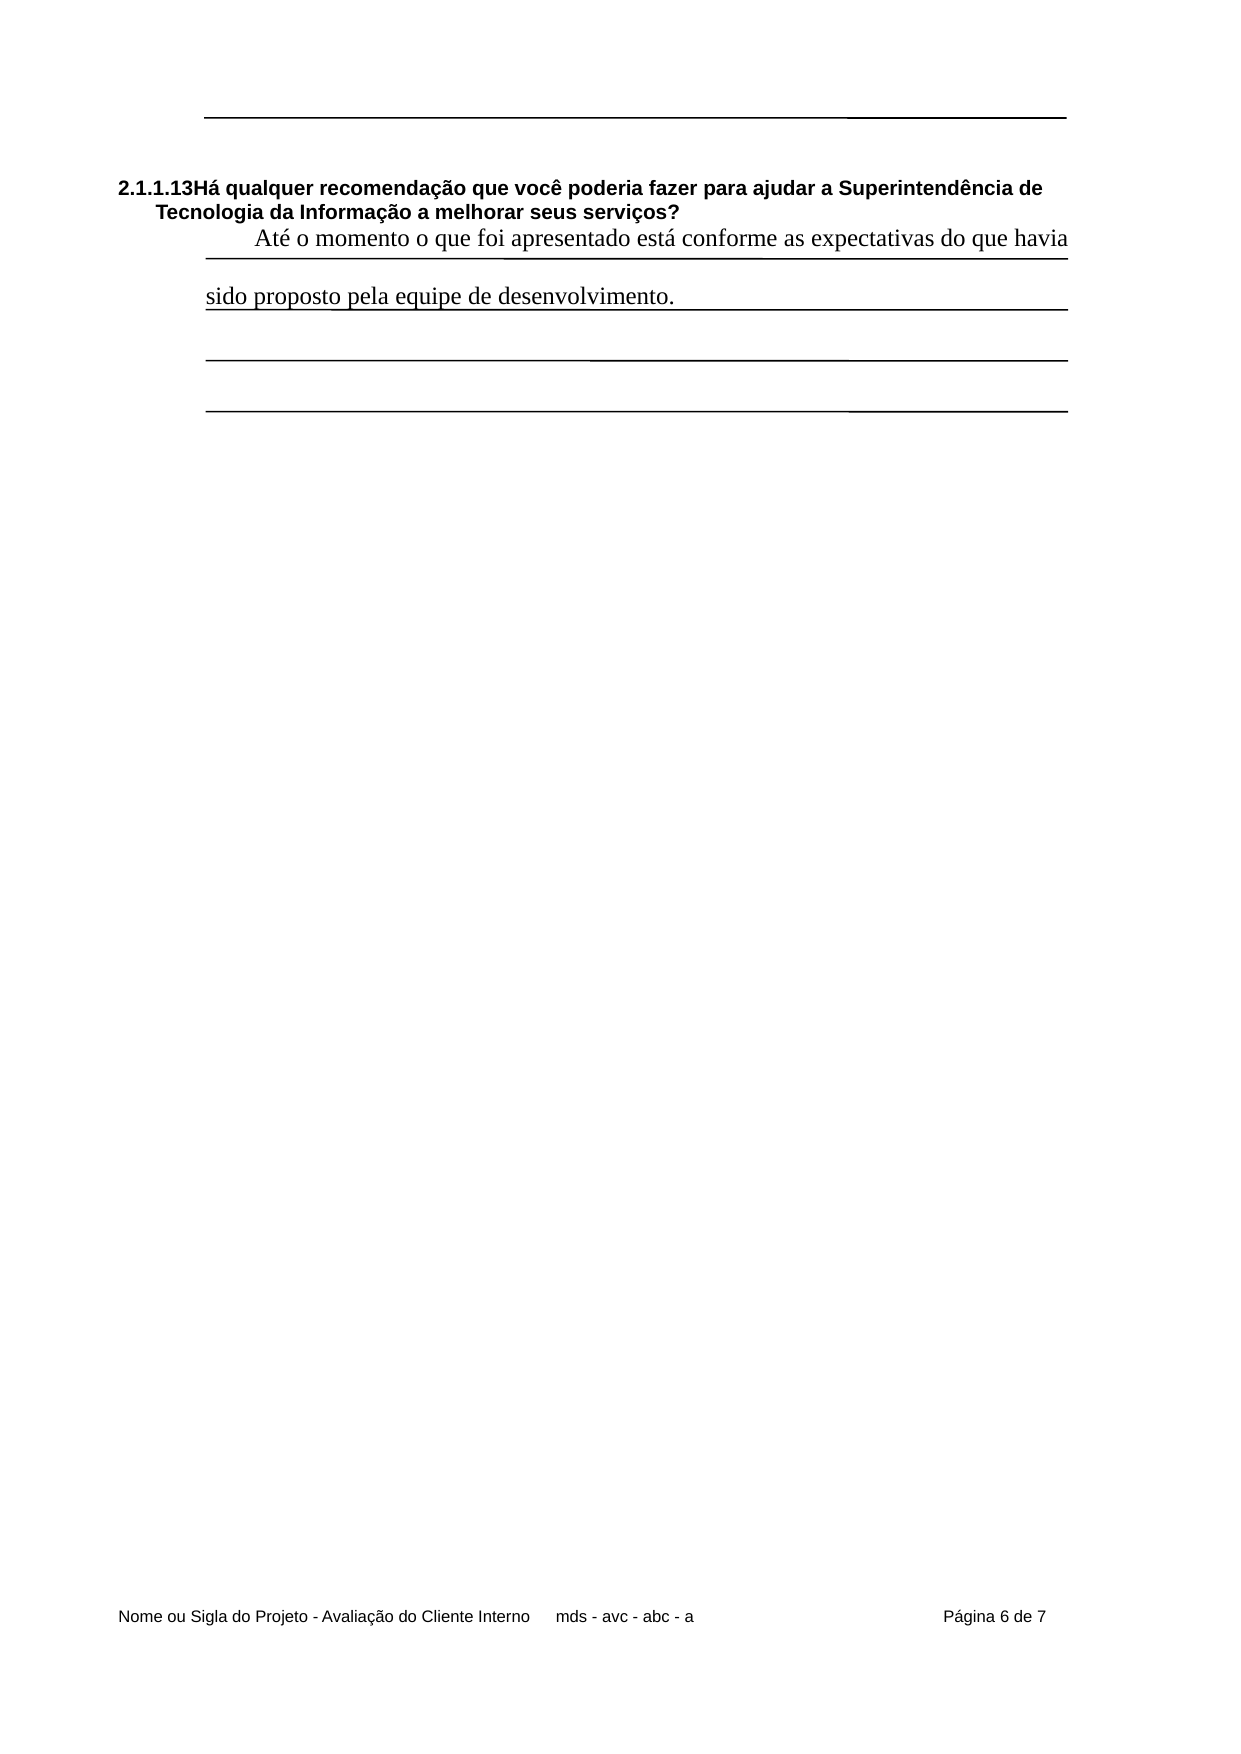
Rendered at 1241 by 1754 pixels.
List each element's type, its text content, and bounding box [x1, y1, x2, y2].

text sido proposto pela equipe de desenvolvimento. [118, 281, 1122, 310]
text Até o momento o que foi apresentado está conforme as expectativas do que havia [206, 223, 1122, 252]
subtitle Há qualquer recomendação que você poderia fazer para ajudar a Superintendência de Tecnologia da Informação a melhorar seus serviços? [118, 176, 1122, 223]
